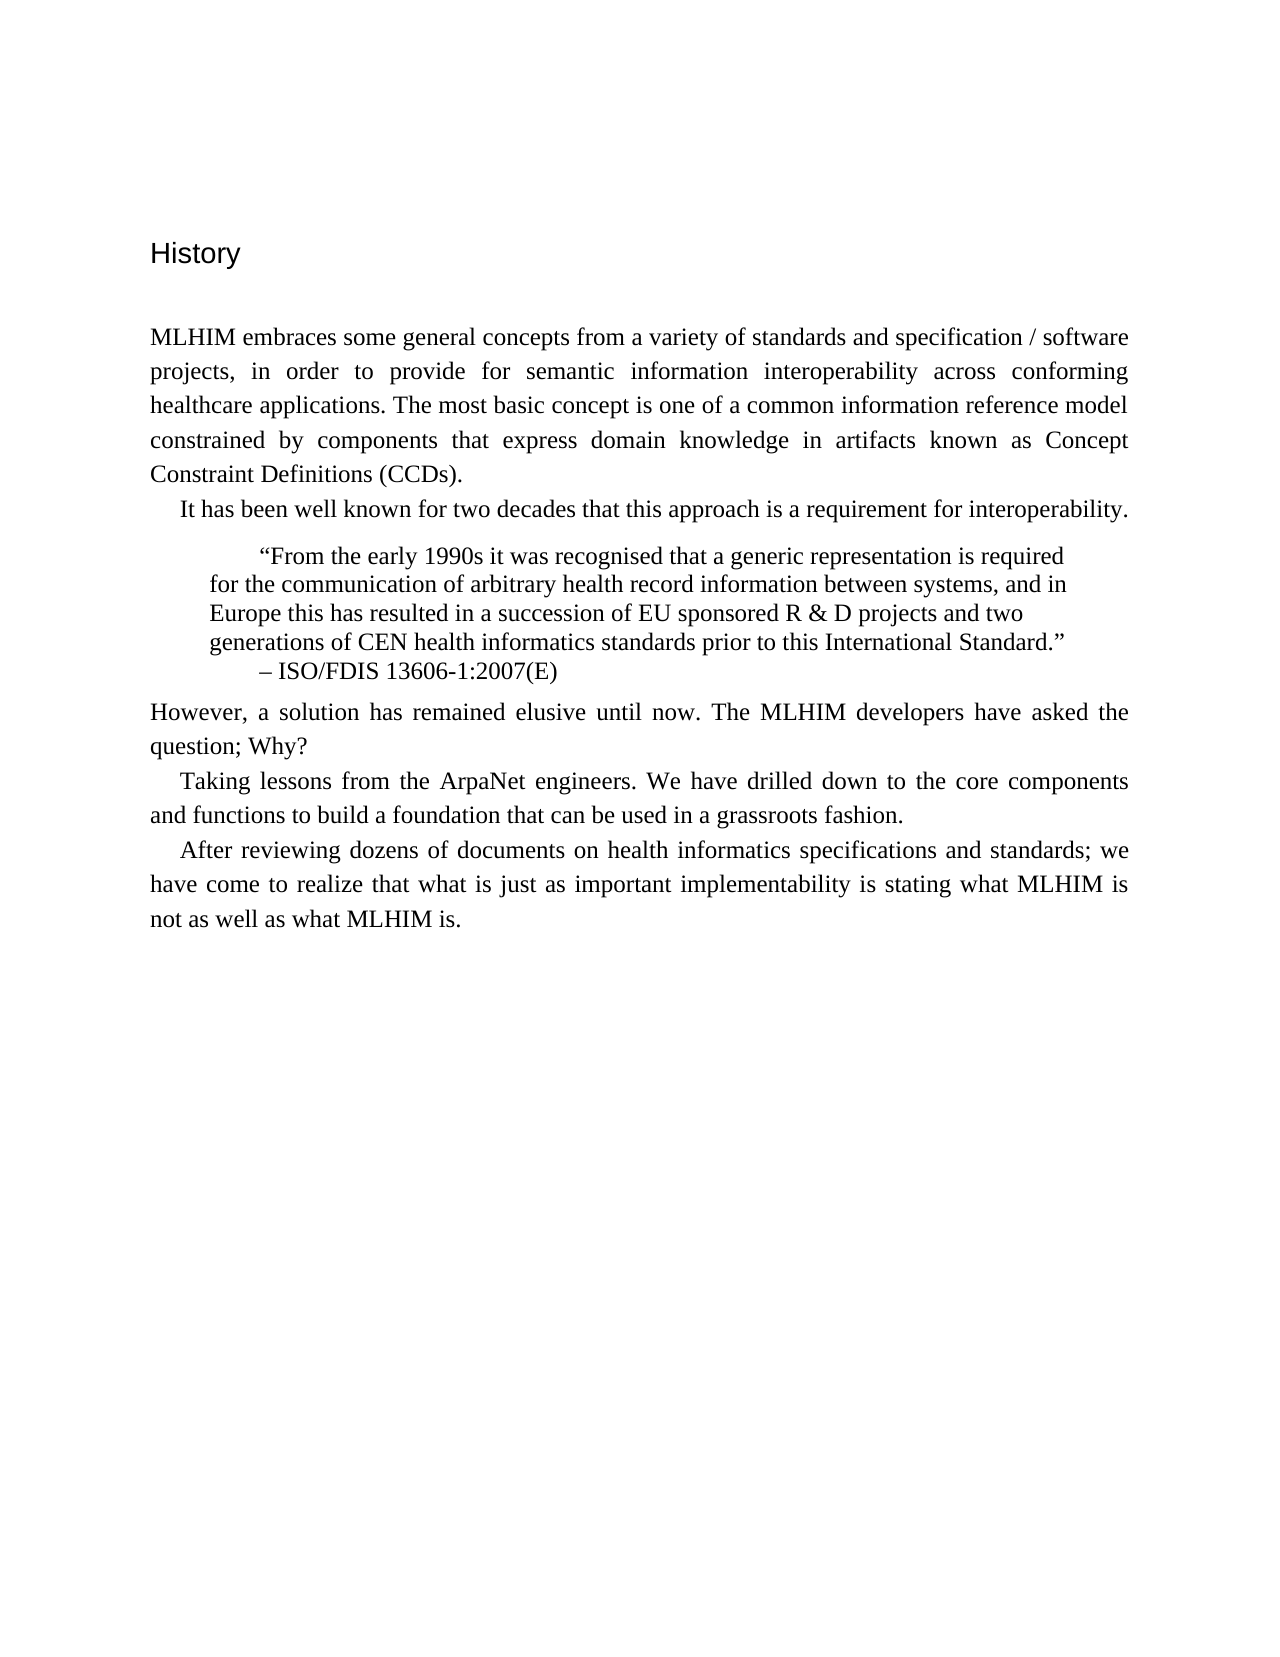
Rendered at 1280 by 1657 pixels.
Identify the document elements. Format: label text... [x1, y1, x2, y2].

text It has been well known for two decades that this approach is a requirement for interoperability. [150, 494, 1130, 523]
text Taking lessons from the ArpaNet engineers. We have drilled down to the core components and functions to build a foundation that can be used in a grassroots fashion. [150, 766, 1130, 829]
text However, a solution has remained elusive until now. The MLHIM developers have asked the question; Why? [150, 697, 1130, 760]
text – ISO/FDIS 13606-1:2007(E) [209, 656, 1071, 684]
text MLHIM embraces some general concepts from a variety of standards and specification / software projects, in order to provide for semantic information interoperability across conforming healthcare applications. The most basic concept is one of a common information reference model constrained by components that express domain knowledge in artifacts known as Concept Constraint Definitions (CCDs). [150, 322, 1130, 488]
subtitle History [150, 236, 1130, 269]
text After reviewing dozens of documents on health informatics specifications and standards; we have come to realize that what is just as important implementability is stating what MLHIM is not as well as what MLHIM is. [150, 835, 1130, 933]
text “From the early 1990s it was recognised that a generic representation is required for the communication of arbitrary health record information between systems, and in Europe this has resulted in a succession of EU sponsored R & D projects and two generations of CEN health informatics standards prior to this International Standard.” [209, 541, 1071, 656]
